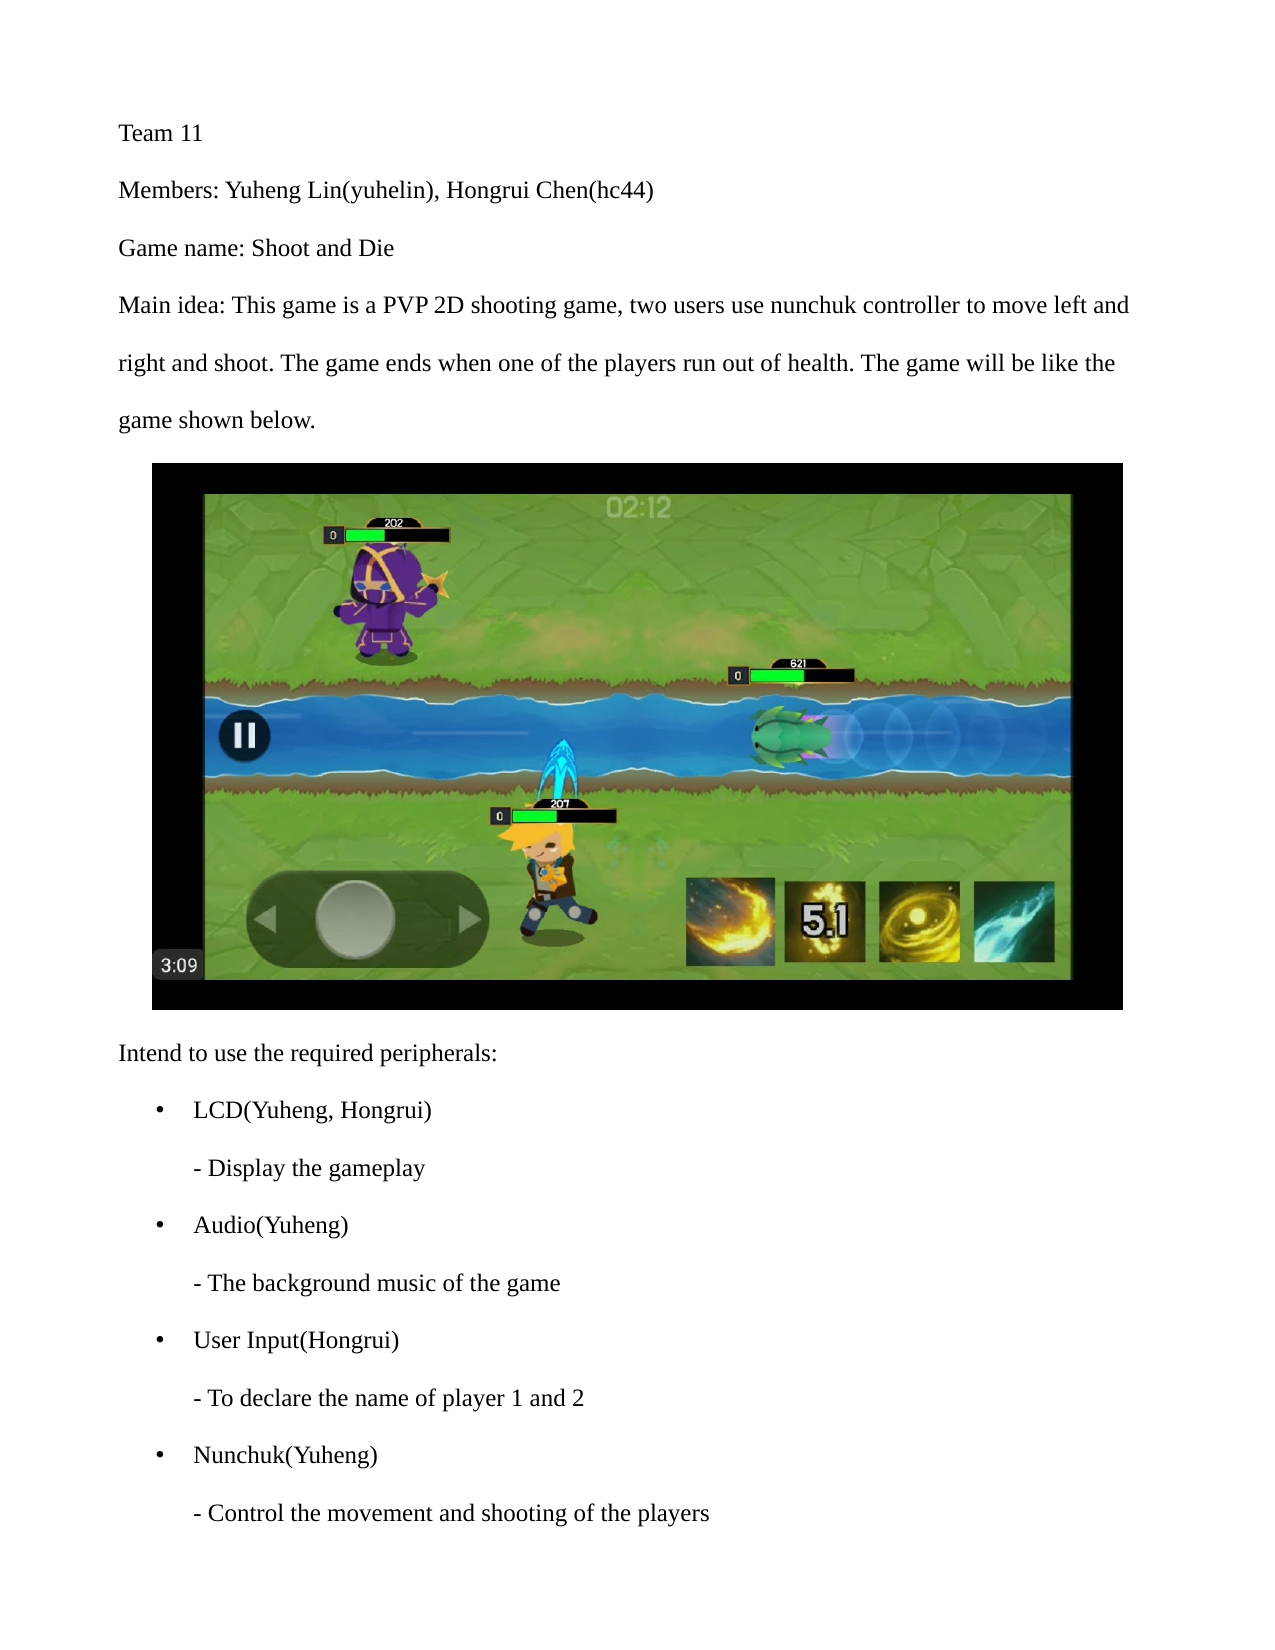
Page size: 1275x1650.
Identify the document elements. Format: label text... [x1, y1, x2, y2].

list - Control the movement and shooting of the players [156, 1498, 1157, 1527]
list - To declare the name of player 1 and 2 [156, 1383, 1157, 1412]
list - The background music of the game [156, 1268, 1157, 1297]
picture [152, 463, 1123, 1010]
text Members: Yuheng Lin(yuhelin), Hongrui Chen(hc44) [118, 176, 1157, 204]
list User Input(Hongrui) [156, 1326, 1157, 1354]
text Main idea: This game is a PVP 2D shooting game, two users use nunchuk controller to move left and right and shoot. The game ends when one of the players run out of health. The game will be like the game shown below. [118, 291, 1157, 434]
text Intend to use the required peripherals: [118, 463, 1157, 1067]
list LCD(Yuheng, Hongrui) [156, 1096, 1157, 1124]
list Nunchuk(Yuheng) [156, 1441, 1157, 1469]
text Team 11 [118, 118, 1157, 147]
list Audio(Yuheng) [156, 1211, 1157, 1239]
text Game name: Shoot and Die [118, 233, 1157, 262]
list - Display the gameplay [156, 1153, 1157, 1182]
